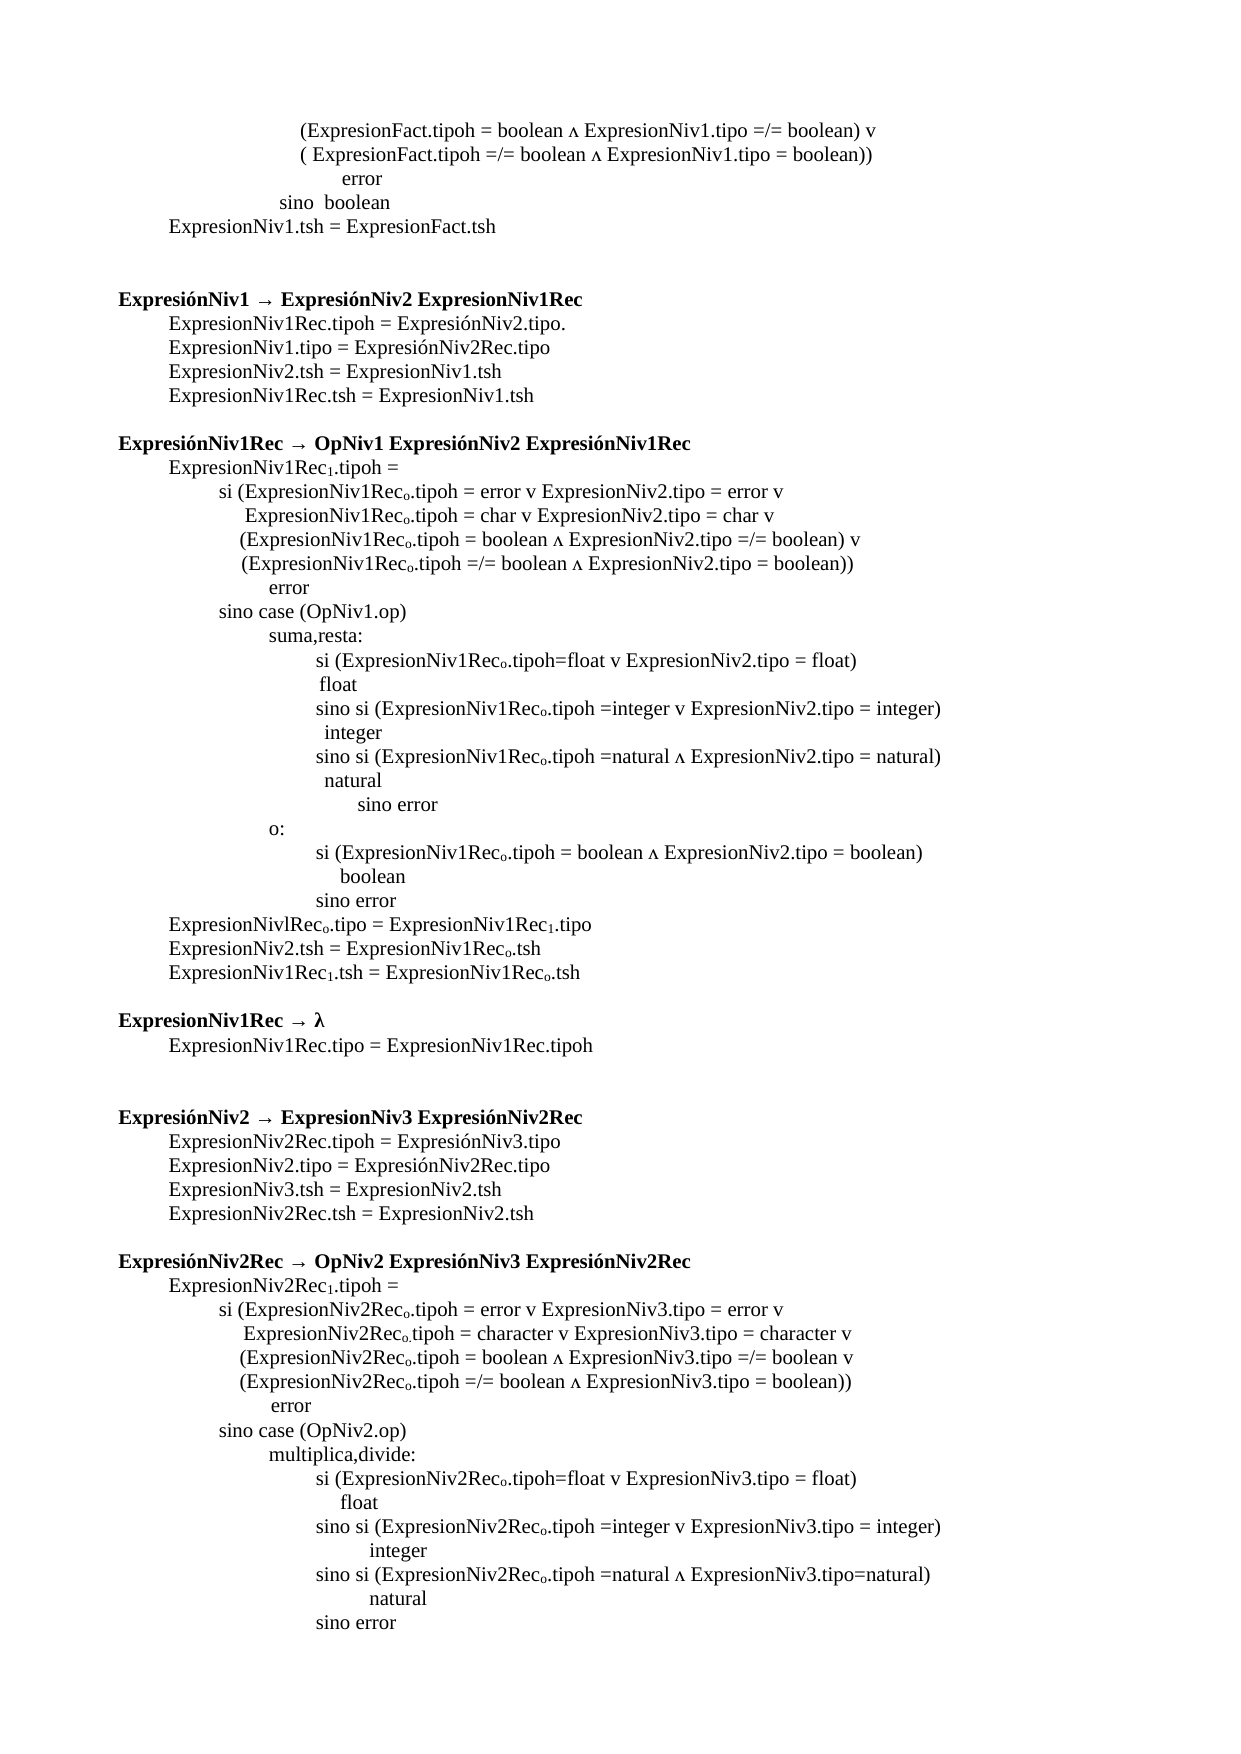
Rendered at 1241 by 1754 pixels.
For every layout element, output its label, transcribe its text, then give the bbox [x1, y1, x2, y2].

text sino case (OpNiv1.op) [118, 599, 1122, 623]
text ExpresionNiv1Rec.tipoh = ExpresiónNiv2.tipo. [118, 311, 1122, 335]
text error [118, 166, 1122, 190]
text ExpresionNiv1Rec1.tipoh = [118, 455, 1122, 479]
text ExpresionNiv1Rec → λ [118, 1008, 1122, 1032]
text ExpresionNivlReco.tipo = ExpresionNiv1Rec1.tipo [118, 912, 1122, 936]
text si (ExpresionNiv1Reco.tipoh = error v ExpresionNiv2.tipo = error v [118, 479, 1122, 503]
text ExpresionNiv2.tsh = ExpresionNiv1Reco.tsh [118, 936, 1122, 960]
text (ExpresionNiv2Reco.tipoh =/= boolean ᴧ ExpresionNiv3.tipo = boolean)) [118, 1369, 1122, 1393]
text natural [118, 768, 1122, 792]
text sino si (ExpresionNiv2Reco.tipoh =integer v ExpresionNiv3.tipo = integer) [118, 1514, 1122, 1538]
text ExpresionNiv1.tsh = ExpresionFact.tsh [118, 214, 1122, 238]
text ExpresionNiv2Rec.tipoh = ExpresiónNiv3.tipo [118, 1129, 1122, 1153]
text ExpresionNiv2.tipo = ExpresiónNiv2Rec.tipo [118, 1153, 1122, 1177]
text integer [118, 1538, 1122, 1562]
text si (ExpresionNiv1Reco.tipoh=float v ExpresionNiv2.tipo = float) [118, 647, 1122, 672]
text ExpresiónNiv1 → ExpresiónNiv2 ExpresionNiv1Rec [118, 287, 1122, 311]
text (ExpresionNiv2Reco.tipoh = boolean ᴧ ExpresionNiv3.tipo =/= boolean v [118, 1345, 1122, 1369]
text (ExpresionNiv1Reco.tipoh = boolean ᴧ ExpresionNiv2.tipo =/= boolean) v [118, 527, 1122, 551]
text (ExpresionNiv1Reco.tipoh =/= boolean ᴧ ExpresionNiv2.tipo = boolean)) [118, 551, 1122, 575]
text ExpresiónNiv2Rec → OpNiv2 ExpresiónNiv3 ExpresiónNiv2Rec [118, 1249, 1122, 1273]
text float [118, 672, 1122, 696]
text ExpresiónNiv2 → ExpresionNiv3 ExpresiónNiv2Rec [118, 1105, 1122, 1129]
text ExpresionNiv1.tipo = ExpresiónNiv2Rec.tipo [118, 335, 1122, 359]
text si (ExpresionNiv2Reco.tipoh=float v ExpresionNiv3.tipo = float) [118, 1466, 1122, 1490]
text sino error [118, 888, 1122, 912]
text ExpresionNiv1Reco.tipoh = char v ExpresionNiv2.tipo = char v [118, 503, 1122, 527]
text ExpresiónNiv1Rec → OpNiv1 ExpresiónNiv2 ExpresiónNiv1Rec [118, 431, 1122, 455]
text si (ExpresionNiv1Reco.tipoh = boolean ᴧ ExpresionNiv2.tipo = boolean) [118, 840, 1122, 864]
text error [118, 575, 1122, 599]
text multiplica,divide: [118, 1442, 1122, 1466]
text (ExpresionFact.tipoh = boolean ᴧ ExpresionNiv1.tipo =/= boolean) v [118, 118, 1122, 142]
text ExpresionNiv2.tsh = ExpresionNiv1.tsh [118, 359, 1122, 383]
text o: [118, 816, 1122, 840]
text ( ExpresionFact.tipoh =/= boolean ᴧ ExpresionNiv1.tipo = boolean)) [118, 142, 1122, 166]
text sino error [118, 792, 1122, 816]
text sino si (ExpresionNiv1Reco.tipoh =integer v ExpresionNiv2.tipo = integer) [118, 696, 1122, 720]
text sino error [118, 1610, 1122, 1634]
text boolean [118, 864, 1122, 888]
text float [118, 1490, 1122, 1514]
text error [118, 1393, 1122, 1417]
text ExpresionNiv2Rec1.tipoh = [118, 1273, 1122, 1297]
text ExpresionNiv3.tsh = ExpresionNiv2.tsh [118, 1177, 1122, 1201]
text sino si (ExpresionNiv2Reco.tipoh =natural ᴧ ExpresionNiv3.tipo=natural) [118, 1562, 1122, 1586]
text natural [118, 1586, 1122, 1610]
text suma,resta: [118, 623, 1122, 647]
text sino case (OpNiv2.op) [118, 1417, 1122, 1442]
text ExpresionNiv1Rec1.tsh = ExpresionNiv1Reco.tsh [118, 960, 1122, 984]
text integer [118, 720, 1122, 744]
text ExpresionNiv1Rec.tipo = ExpresionNiv1Rec.tipoh [118, 1032, 1122, 1057]
text sino si (ExpresionNiv1Reco.tipoh =natural ᴧ ExpresionNiv2.tipo = natural) [118, 744, 1122, 768]
text ExpresionNiv1Rec.tsh = ExpresionNiv1.tsh [118, 383, 1122, 407]
text ExpresionNiv2Reco.tipoh = character v ExpresionNiv3.tipo = character v [118, 1321, 1122, 1345]
text ExpresionNiv2Rec.tsh = ExpresionNiv2.tsh [118, 1201, 1122, 1225]
text si (ExpresionNiv2Reco.tipoh = error v ExpresionNiv3.tipo = error v [118, 1297, 1122, 1321]
text sino boolean [118, 190, 1122, 214]
